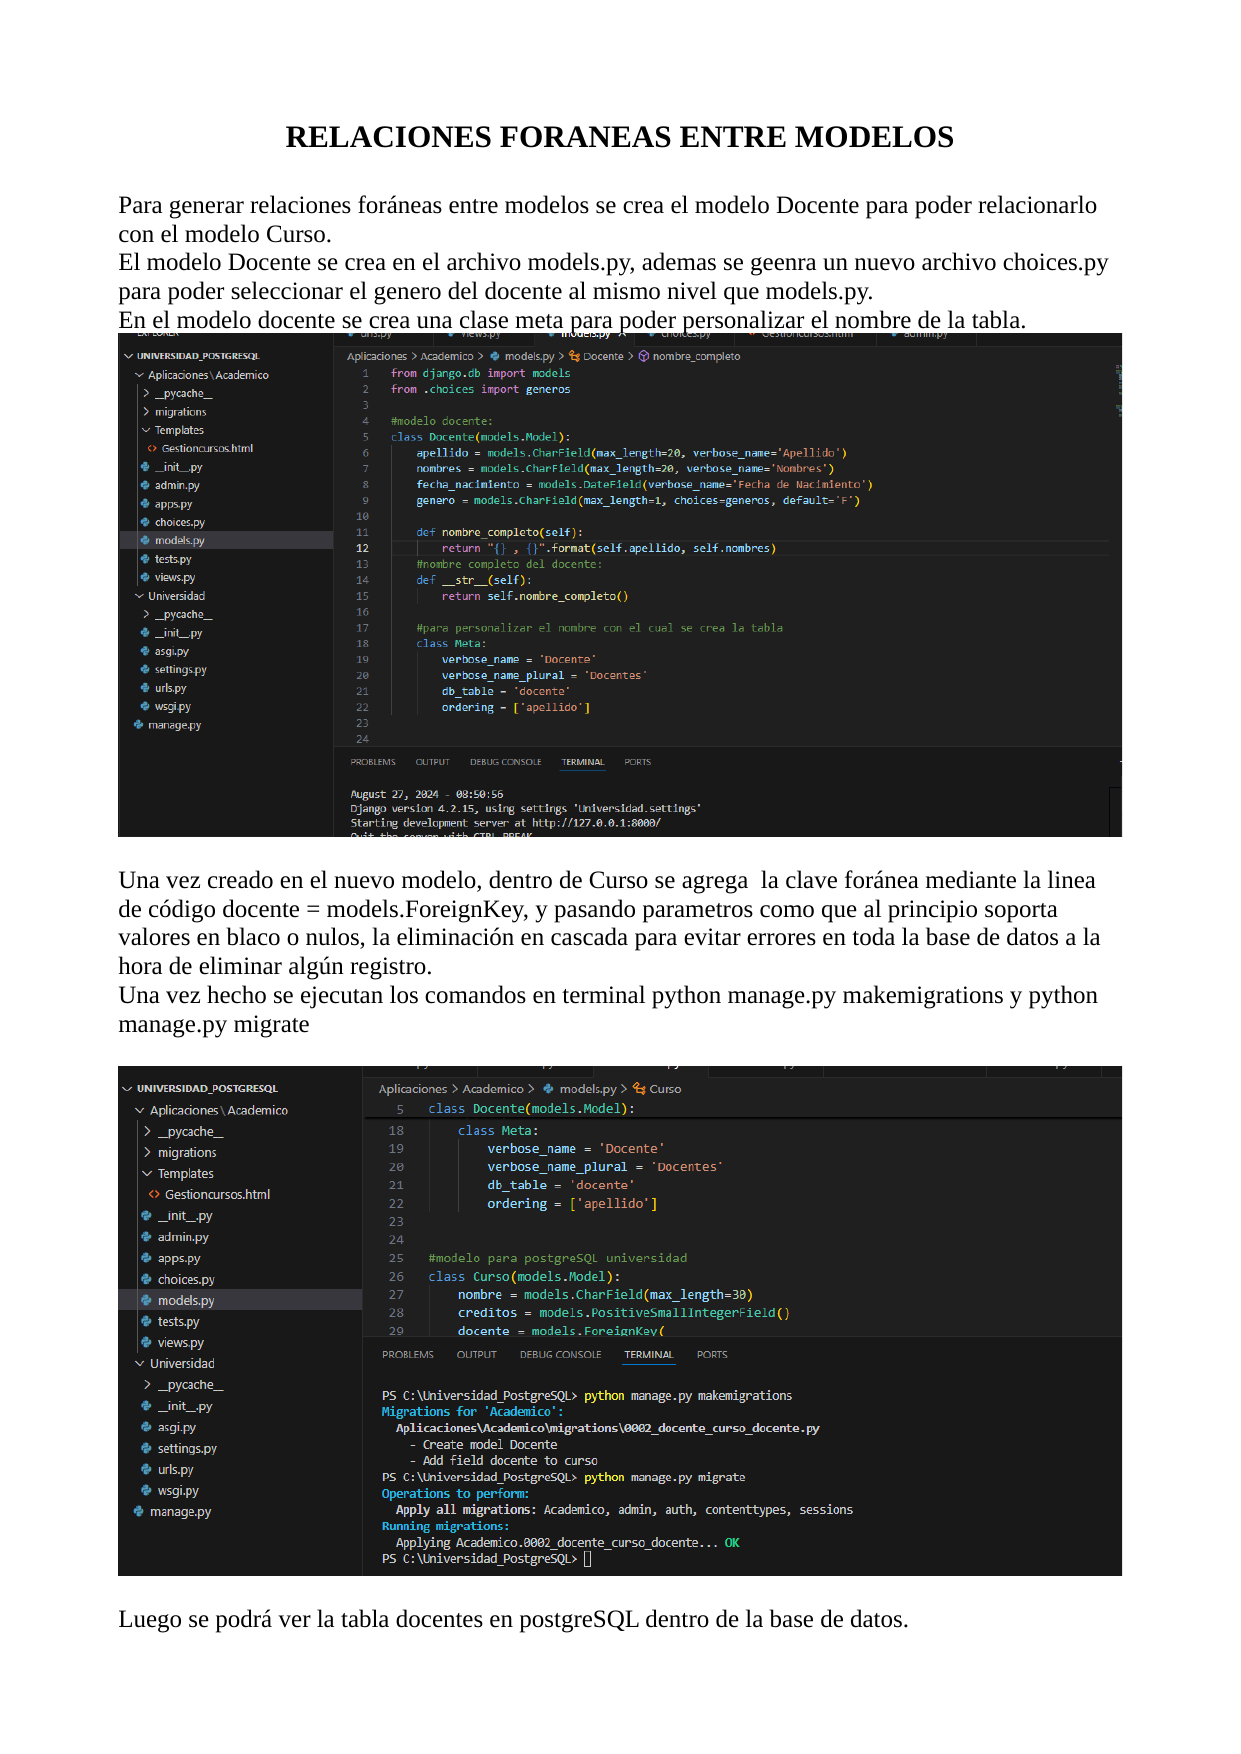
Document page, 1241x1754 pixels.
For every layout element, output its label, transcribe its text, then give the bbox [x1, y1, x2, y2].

text RELACIONES FORANEAS ENTRE MODELOS [118, 118, 1122, 154]
picture [118, 1066, 1123, 1576]
text El modelo Docente se crea en el archivo models.py, ademas se geenra un nuevo archivo choices.py para poder seleccionar el genero del docente al mismo nivel que models.py. [118, 247, 1122, 305]
text En el modelo docente se crea una clase meta para poder personalizar el nombre de la tabla. [118, 305, 1122, 333]
text Luego se podrá ver la tabla docentes en postgreSQL dentro de la base de datos. [118, 1604, 1122, 1633]
text Una vez hecho se ejecutan los comandos en terminal python manage.py makemigrations y python manage.py migrate [118, 980, 1122, 1037]
picture [118, 333, 1123, 837]
text Una vez creado en el nuevo modelo, dentro de Curso se agrega la clave foránea mediante la linea de código docente = models.ForeignKey, y pasando parametros como que al principio soporta valores en blaco o nulos, la eliminación en cascada para evitar errores en toda la base de datos a la hora de eliminar algún registro. [118, 865, 1122, 980]
text Para generar relaciones foráneas entre modelos se crea el modelo Docente para poder relacionarlo con el modelo Curso. [118, 190, 1122, 247]
